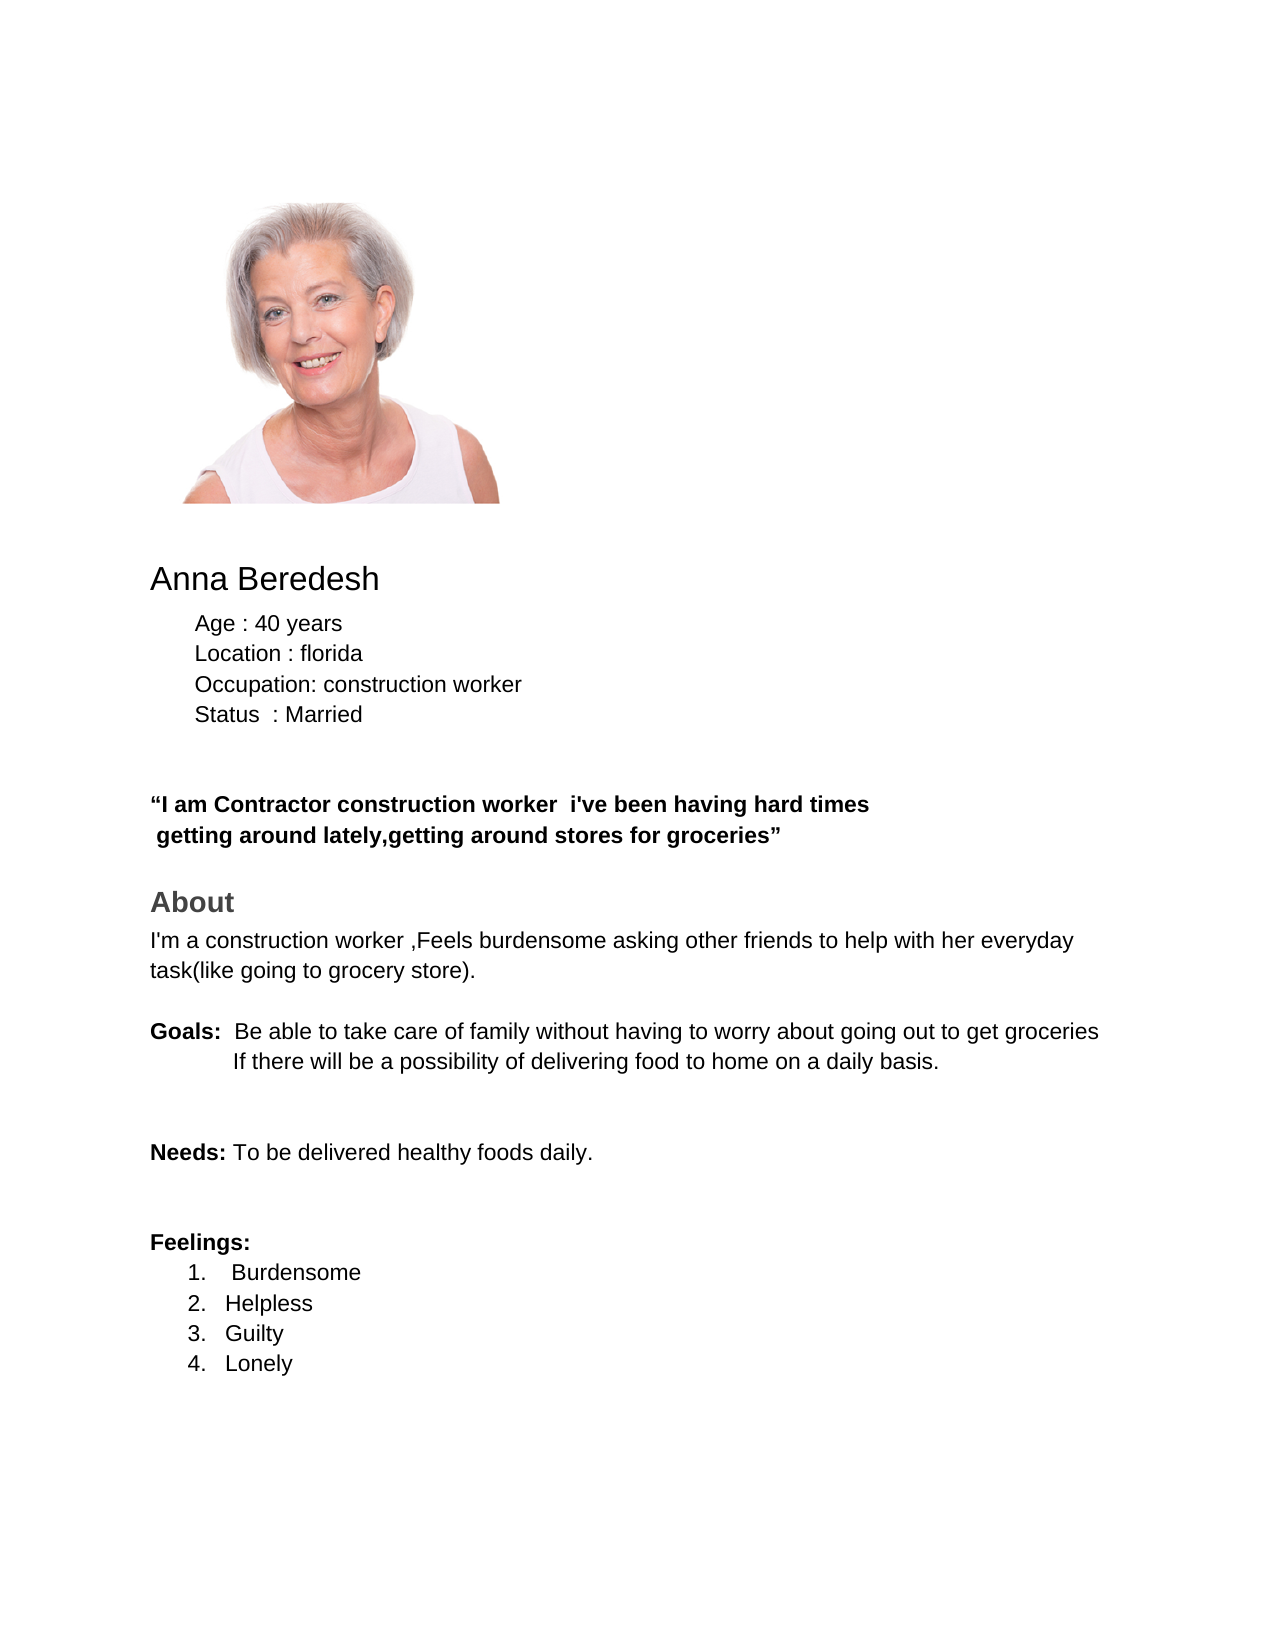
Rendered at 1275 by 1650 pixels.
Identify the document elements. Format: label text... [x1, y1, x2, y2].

text If there will be a possibility of delivering food to home on a daily basis. [150, 1048, 1125, 1074]
list Helpless [187, 1289, 1125, 1316]
text Feelings: [150, 1229, 1125, 1255]
text Location : florida [150, 640, 1125, 667]
list Guilty [187, 1320, 1125, 1346]
text Needs: To be delivered healthy foods daily. [150, 1138, 1125, 1165]
text getting around lately,getting around stores for groceries” [150, 822, 1125, 848]
text Goals: Be able to take care of family without having to worry about going out to get groceries [150, 1018, 1125, 1044]
text Occupation: construction worker [150, 671, 1125, 697]
text I'm a construction worker ,Feels burdensome asking other friends to help with her everyday task(like going to grocery store). [150, 927, 1125, 983]
subtitle About [150, 885, 1125, 919]
text “I am Contractor construction worker i've been having hard times [150, 791, 1125, 818]
list Lonely [187, 1350, 1125, 1376]
text Status : Married [150, 701, 1125, 727]
list Burdensome [187, 1259, 1125, 1286]
text Age : 40 years [150, 610, 1125, 636]
subtitle Anna Beredesh [150, 559, 1125, 598]
picture [150, 183, 523, 522]
